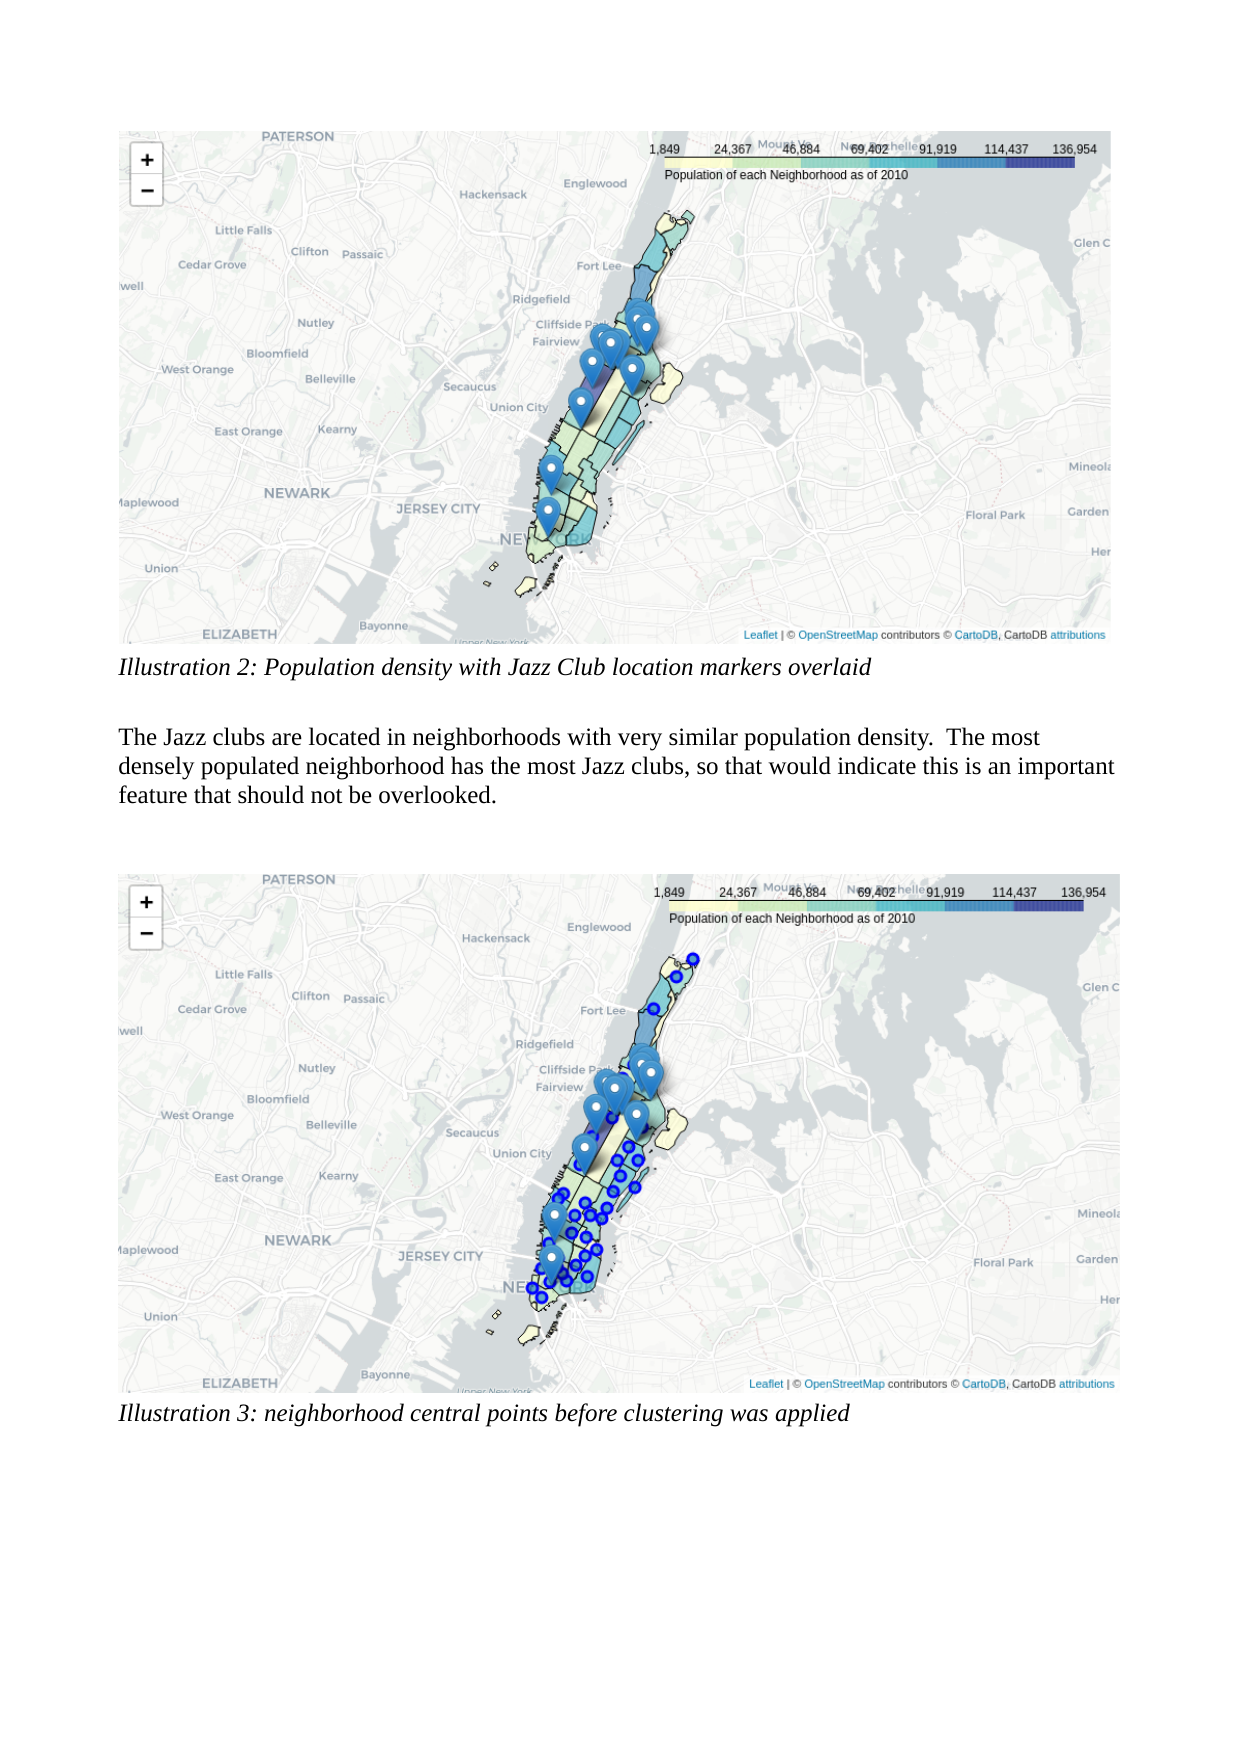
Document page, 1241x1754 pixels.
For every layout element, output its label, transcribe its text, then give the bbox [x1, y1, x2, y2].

picture [118, 130, 1123, 647]
picture [118, 874, 1123, 1393]
text Illustration 3: neighborhood central points before clustering was applied [118, 1393, 1122, 1426]
text Illustration 2: Population density with Jazz Club location markers overlaid [118, 647, 1122, 681]
text The Jazz clubs are located in neighborhoods with very similar population density. The most densely populated neighborhood has the most Jazz clubs, so that would indicate this is an important feature that should not be overlooked. [118, 722, 1122, 808]
